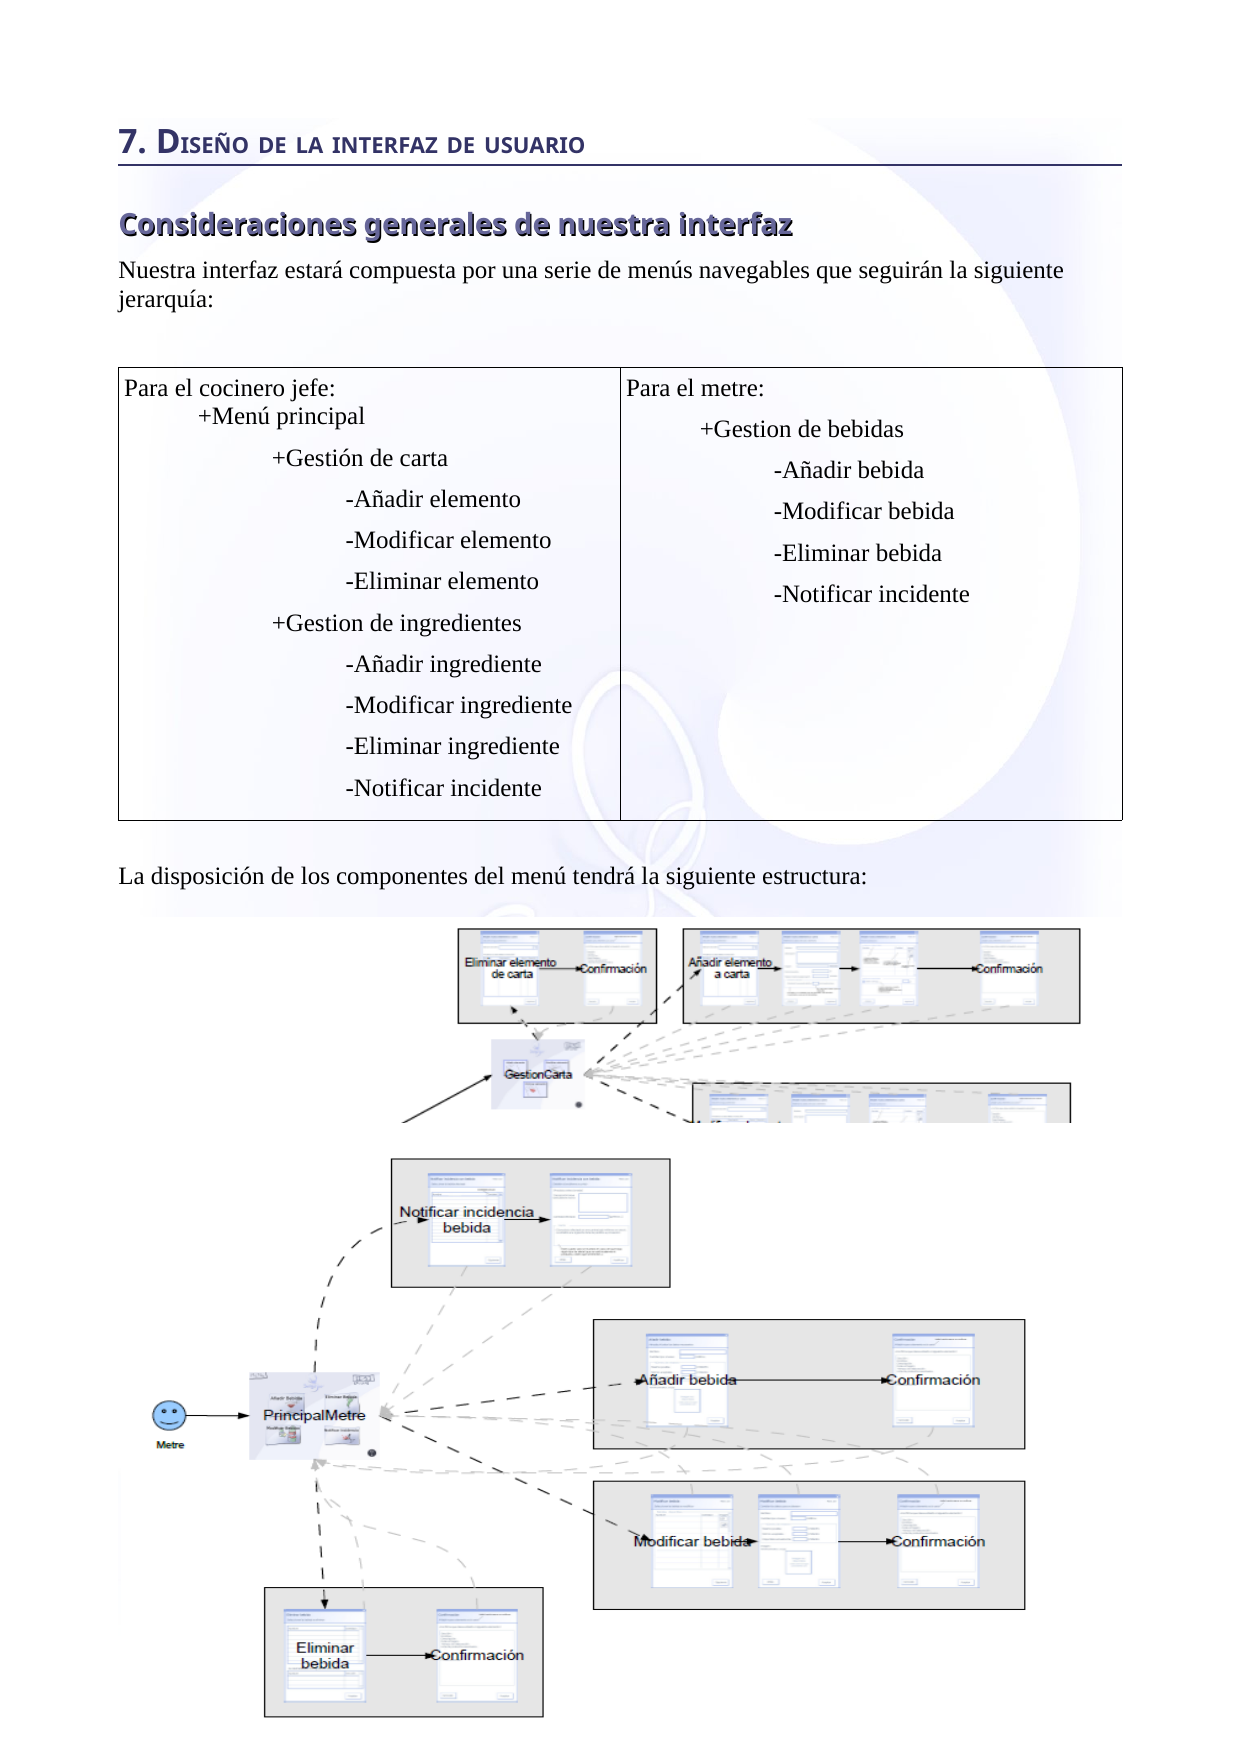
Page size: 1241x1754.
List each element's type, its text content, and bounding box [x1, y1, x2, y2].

text La disposición de los componentes del menú tendrá la siguiente estructura: [118, 861, 1122, 890]
subtitle Consideraciones generales de nuestra interfaz [118, 203, 1122, 243]
table_header Para el cocinero jefe: +Menú principal +Gestión de carta -Añadir elemento -Modificar elemento -Eliminar elemento +Gestion de ingredientes -Añadir ingrediente -Modificar ingrediente -Eliminar ingrediente -Notificar incidente [119, 368, 620, 820]
picture [118, 166, 1122, 203]
text Nuestra interfaz estará compuesta por una serie de menús navegables que seguirán la siguiente jerarquía: [118, 256, 1122, 313]
picture [118, 890, 1122, 1636]
subtitle 7. Diseño de la interfaz de usuario [118, 118, 1122, 164]
picture [118, 243, 1122, 256]
table_header Para el metre: +Gestion de bebidas -Añadir bebida -Modificar bebida -Eliminar bebida -Notificar incidente [621, 368, 1122, 820]
picture [118, 313, 1122, 367]
picture [118, 821, 1122, 861]
